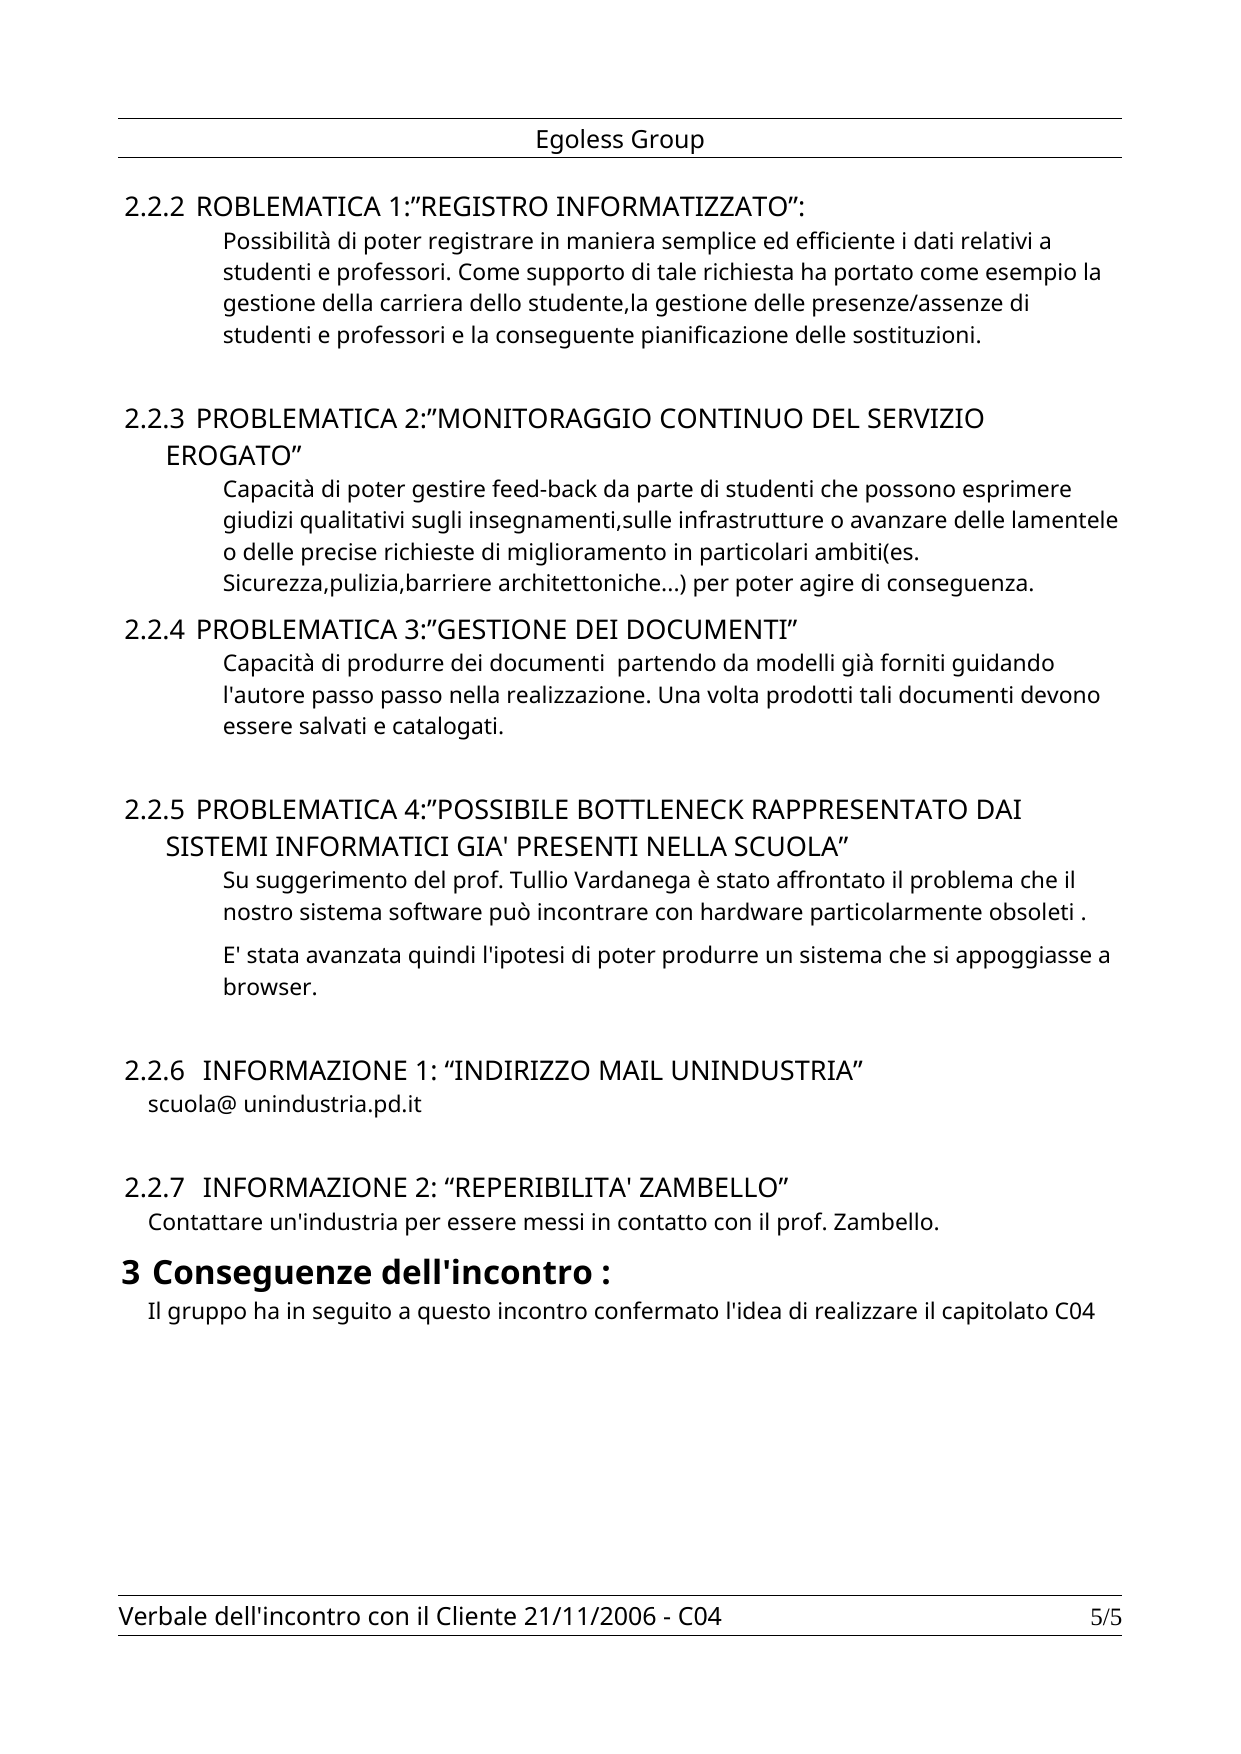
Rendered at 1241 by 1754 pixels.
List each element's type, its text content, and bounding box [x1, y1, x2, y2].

text Contattare un'industria per essere messi in contatto con il prof. Zambello. [148, 1205, 1122, 1237]
list Su suggerimento del prof. Tullio Vardanega è stato affrontato il problema che il nostro sistema software può incontrare con hardware particolarmente obsoleti . [185, 864, 1122, 927]
subtitle ROBLEMATICA 1:”REGISTRO INFORMATIZZATO”: [124, 188, 1122, 225]
list Capacità di produrre dei documenti partendo da modelli già forniti guidando l'autore passo passo nella realizzazione. Una volta prodotti tali documenti devono essere salvati e catalogati. [185, 647, 1122, 741]
subtitle PROBLEMATICA 2:”MONITORAGGIO CONTINUO DEL SERVIZIO EROGATO” [124, 399, 1122, 473]
list Capacità di poter gestire feed-back da parte di studenti che possono esprimere giudizi qualitativi sugli insegnamenti,sulle infrastrutture o avanzare delle lamentele o delle precise richieste di miglioramento in particolari ambiti(es. Sicurezza,pulizia,barriere architettoniche...) per poter agire di conseguenza. [185, 473, 1122, 598]
subtitle INFORMAZIONE 1: “INDIRIZZO MAIL UNINDUSTRIA” [124, 1051, 1122, 1088]
subtitle INFORMAZIONE 2: “REPERIBILITA' ZAMBELLO” [124, 1168, 1122, 1205]
subtitle PROBLEMATICA 3:”GESTIONE DEI DOCUMENTI” [124, 610, 1122, 647]
text Il gruppo ha in seguito a questo incontro confermato l'idea di realizzare il capitolato C04 [148, 1294, 1122, 1326]
subtitle PROBLEMATICA 4:”POSSIBILE BOTTLENECK RAPPRESENTATO DAI SISTEMI INFORMATICI GIA' PRESENTI NELLA SCUOLA” [124, 790, 1122, 864]
text scuola@ unindustria.pd.it [148, 1088, 1122, 1119]
list E' stata avanzata quindi l'ipotesi di poter produrre un sistema che si appoggiasse a browser. [185, 939, 1122, 1002]
subtitle Conseguenze dell'incontro : [121, 1249, 1122, 1294]
list Possibilità di poter registrare in maniera semplice ed efficiente i dati relativi a studenti e professori. Come supporto di tale richiesta ha portato come esempio la gestione della carriera dello studente,la gestione delle presenze/assenze di studenti e professori e la conseguente pianificazione delle sostituzioni. [185, 225, 1122, 350]
